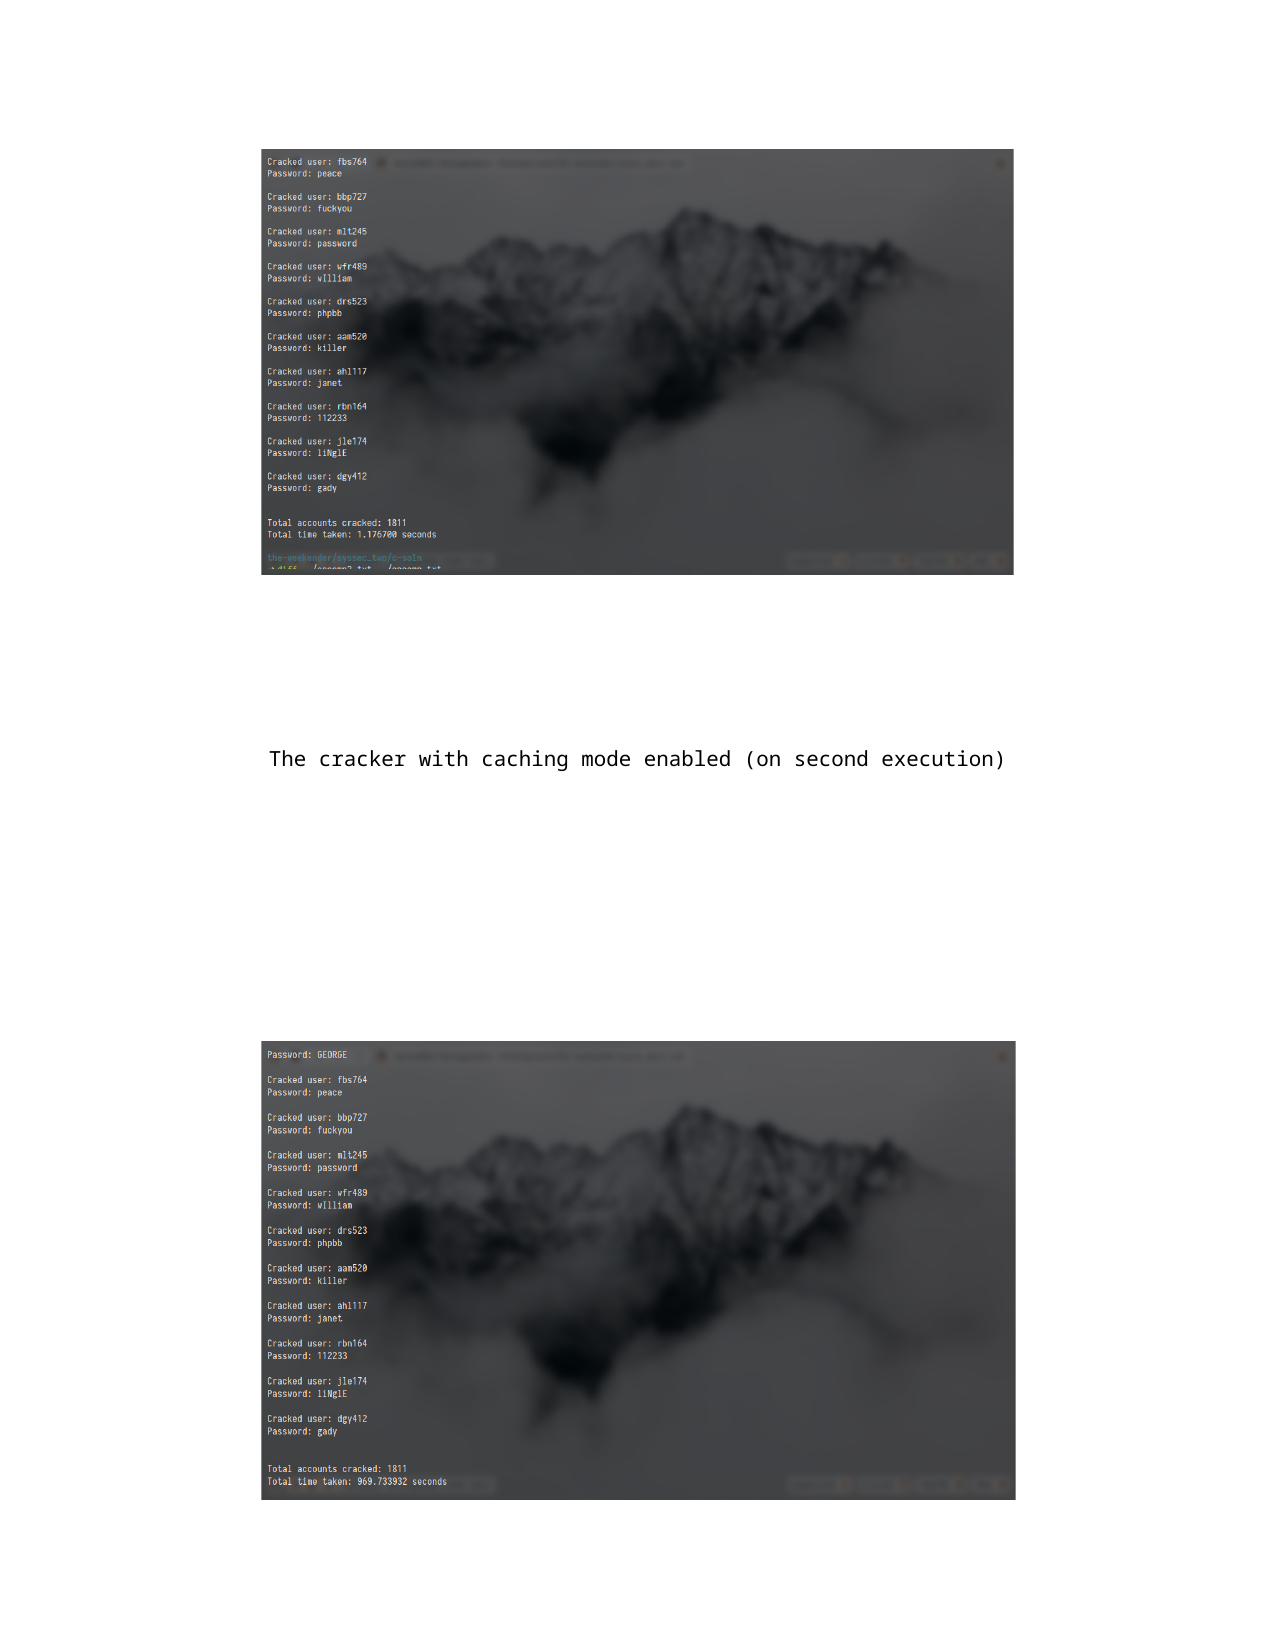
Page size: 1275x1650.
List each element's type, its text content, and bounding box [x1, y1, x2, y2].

picture [261, 1041, 1016, 1500]
text The cracker with caching mode enabled (on second execution) [118, 744, 1157, 773]
picture [261, 149, 1014, 575]
